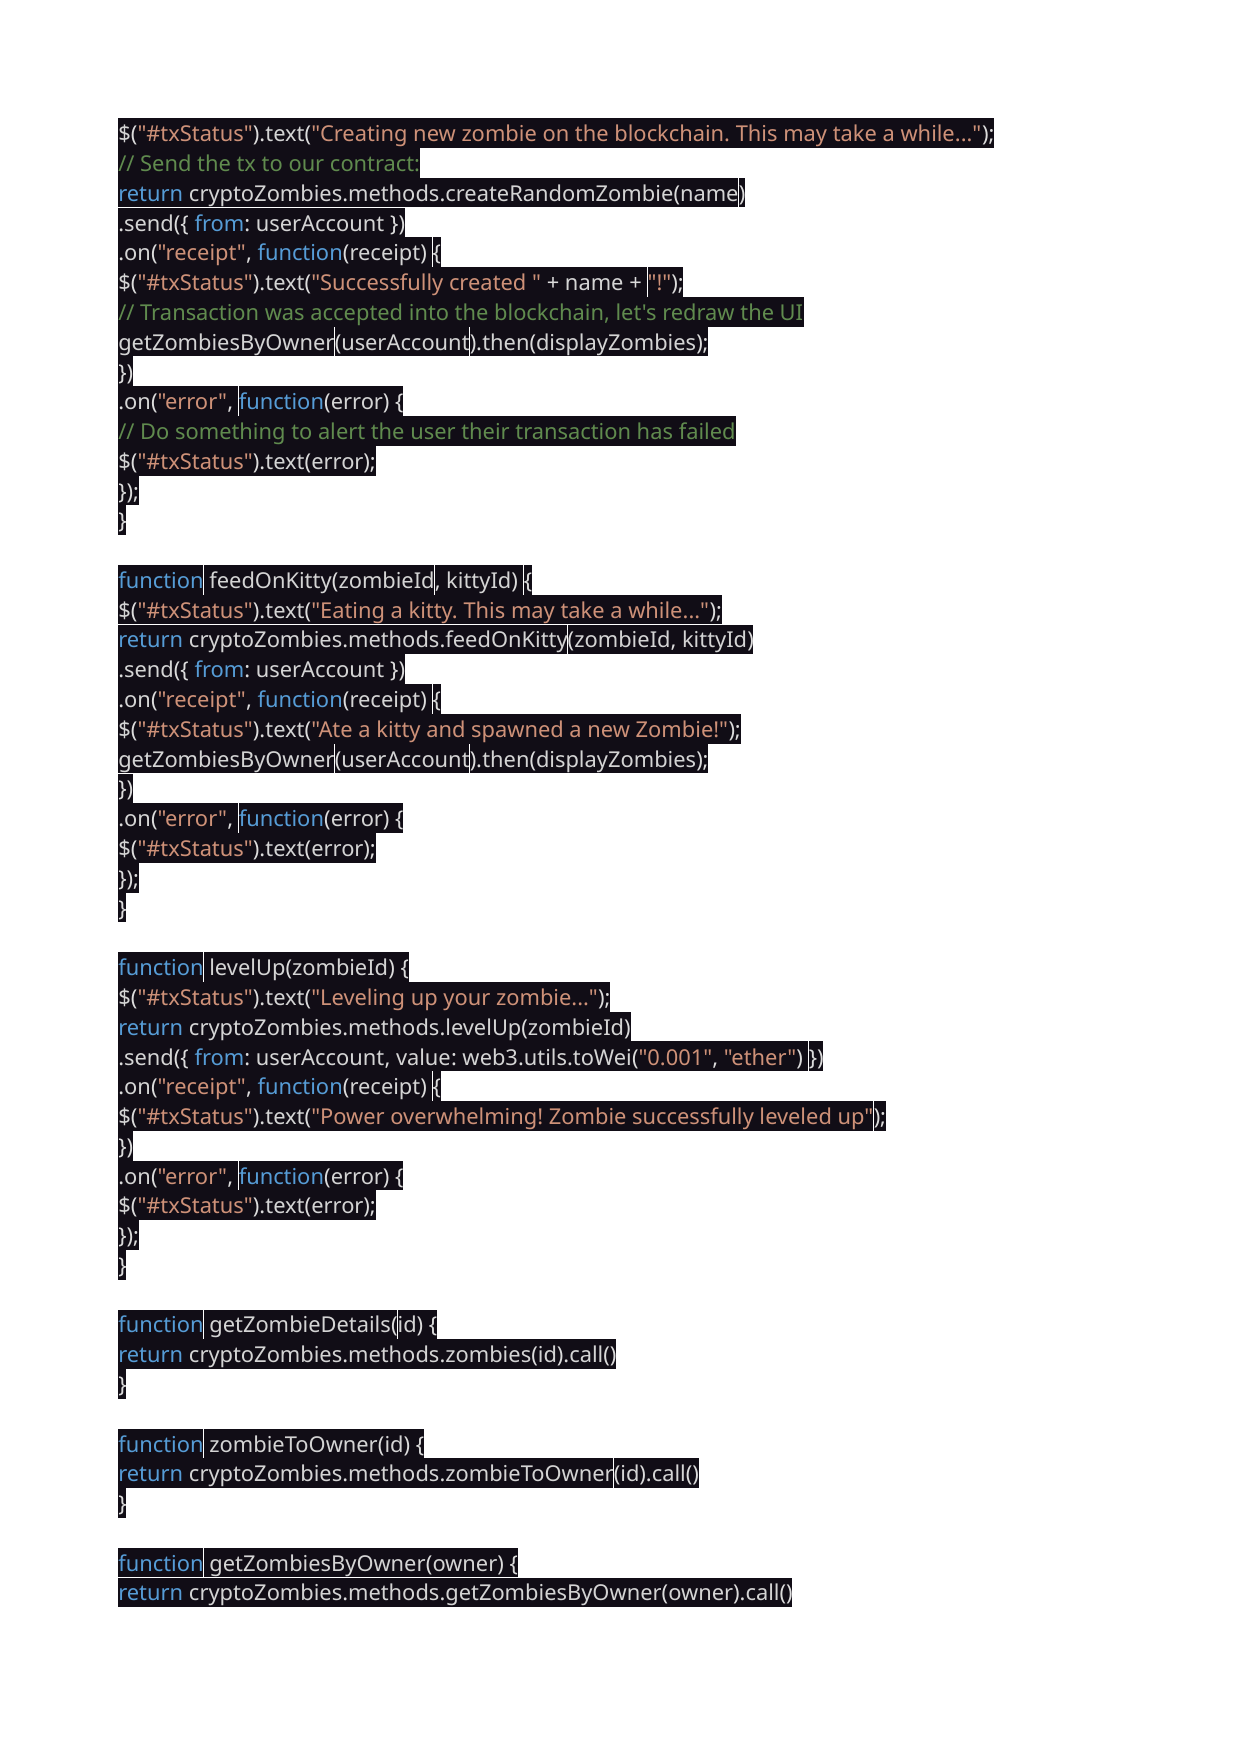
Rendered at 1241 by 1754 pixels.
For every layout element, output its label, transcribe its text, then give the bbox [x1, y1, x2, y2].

text } [118, 1250, 1122, 1280]
text function getZombieDetails(id) { [118, 1309, 1122, 1339]
text } [118, 1488, 1122, 1518]
text $("#txStatus").text("Creating new zombie on the blockchain. This may take a while..."); [118, 118, 1122, 148]
text }); [118, 476, 1122, 505]
text $("#txStatus").text("Eating a kitty. This may take a while..."); [118, 595, 1122, 624]
text $("#txStatus").text("Leveling up your zombie..."); [118, 982, 1122, 1012]
text } [118, 505, 1122, 535]
text return cryptoZombies.methods.getZombiesByOwner(owner).call() [118, 1577, 1122, 1607]
text // Do something to alert the user their transaction has failed [118, 416, 1122, 446]
text .send({ from: userAccount, value: web3.utils.toWei("0.001", "ether") }) [118, 1041, 1122, 1071]
text }) [118, 1131, 1122, 1161]
text .on("receipt", function(receipt) { [118, 1071, 1122, 1101]
text return cryptoZombies.methods.createRandomZombie(name) [118, 178, 1122, 207]
text $("#txStatus").text(error); [118, 833, 1122, 863]
text return cryptoZombies.methods.zombies(id).call() [118, 1339, 1122, 1369]
text function getZombiesByOwner(owner) { [118, 1548, 1122, 1577]
text function zombieToOwner(id) { [118, 1428, 1122, 1458]
text }); [118, 863, 1122, 893]
text .send({ from: userAccount }) [118, 654, 1122, 684]
text getZombiesByOwner(userAccount).then(displayZombies); [118, 744, 1122, 773]
text getZombiesByOwner(userAccount).then(displayZombies); [118, 327, 1122, 356]
text } [118, 893, 1122, 922]
text return cryptoZombies.methods.levelUp(zombieId) [118, 1012, 1122, 1041]
text // Transaction was accepted into the blockchain, let's redraw the UI [118, 297, 1122, 327]
text $("#txStatus").text("Ate a kitty and spawned a new Zombie!"); [118, 714, 1122, 744]
text .send({ from: userAccount }) [118, 207, 1122, 237]
text }) [118, 356, 1122, 386]
text $("#txStatus").text("Power overwhelming! Zombie successfully leveled up"); [118, 1101, 1122, 1131]
text } [118, 1369, 1122, 1399]
text function feedOnKitty(zombieId, kittyId) { [118, 565, 1122, 595]
text .on("error", function(error) { [118, 1161, 1122, 1190]
text return cryptoZombies.methods.zombieToOwner(id).call() [118, 1458, 1122, 1488]
text return cryptoZombies.methods.feedOnKitty(zombieId, kittyId) [118, 624, 1122, 654]
text $("#txStatus").text(error); [118, 446, 1122, 476]
text // Send the tx to our contract: [118, 148, 1122, 178]
text .on("error", function(error) { [118, 386, 1122, 416]
text }) [118, 773, 1122, 803]
text function levelUp(zombieId) { [118, 952, 1122, 982]
text }); [118, 1220, 1122, 1250]
text .on("error", function(error) { [118, 803, 1122, 833]
text $("#txStatus").text(error); [118, 1190, 1122, 1220]
text .on("receipt", function(receipt) { [118, 684, 1122, 714]
text $("#txStatus").text("Successfully created " + name + "!"); [118, 267, 1122, 297]
text .on("receipt", function(receipt) { [118, 237, 1122, 267]
